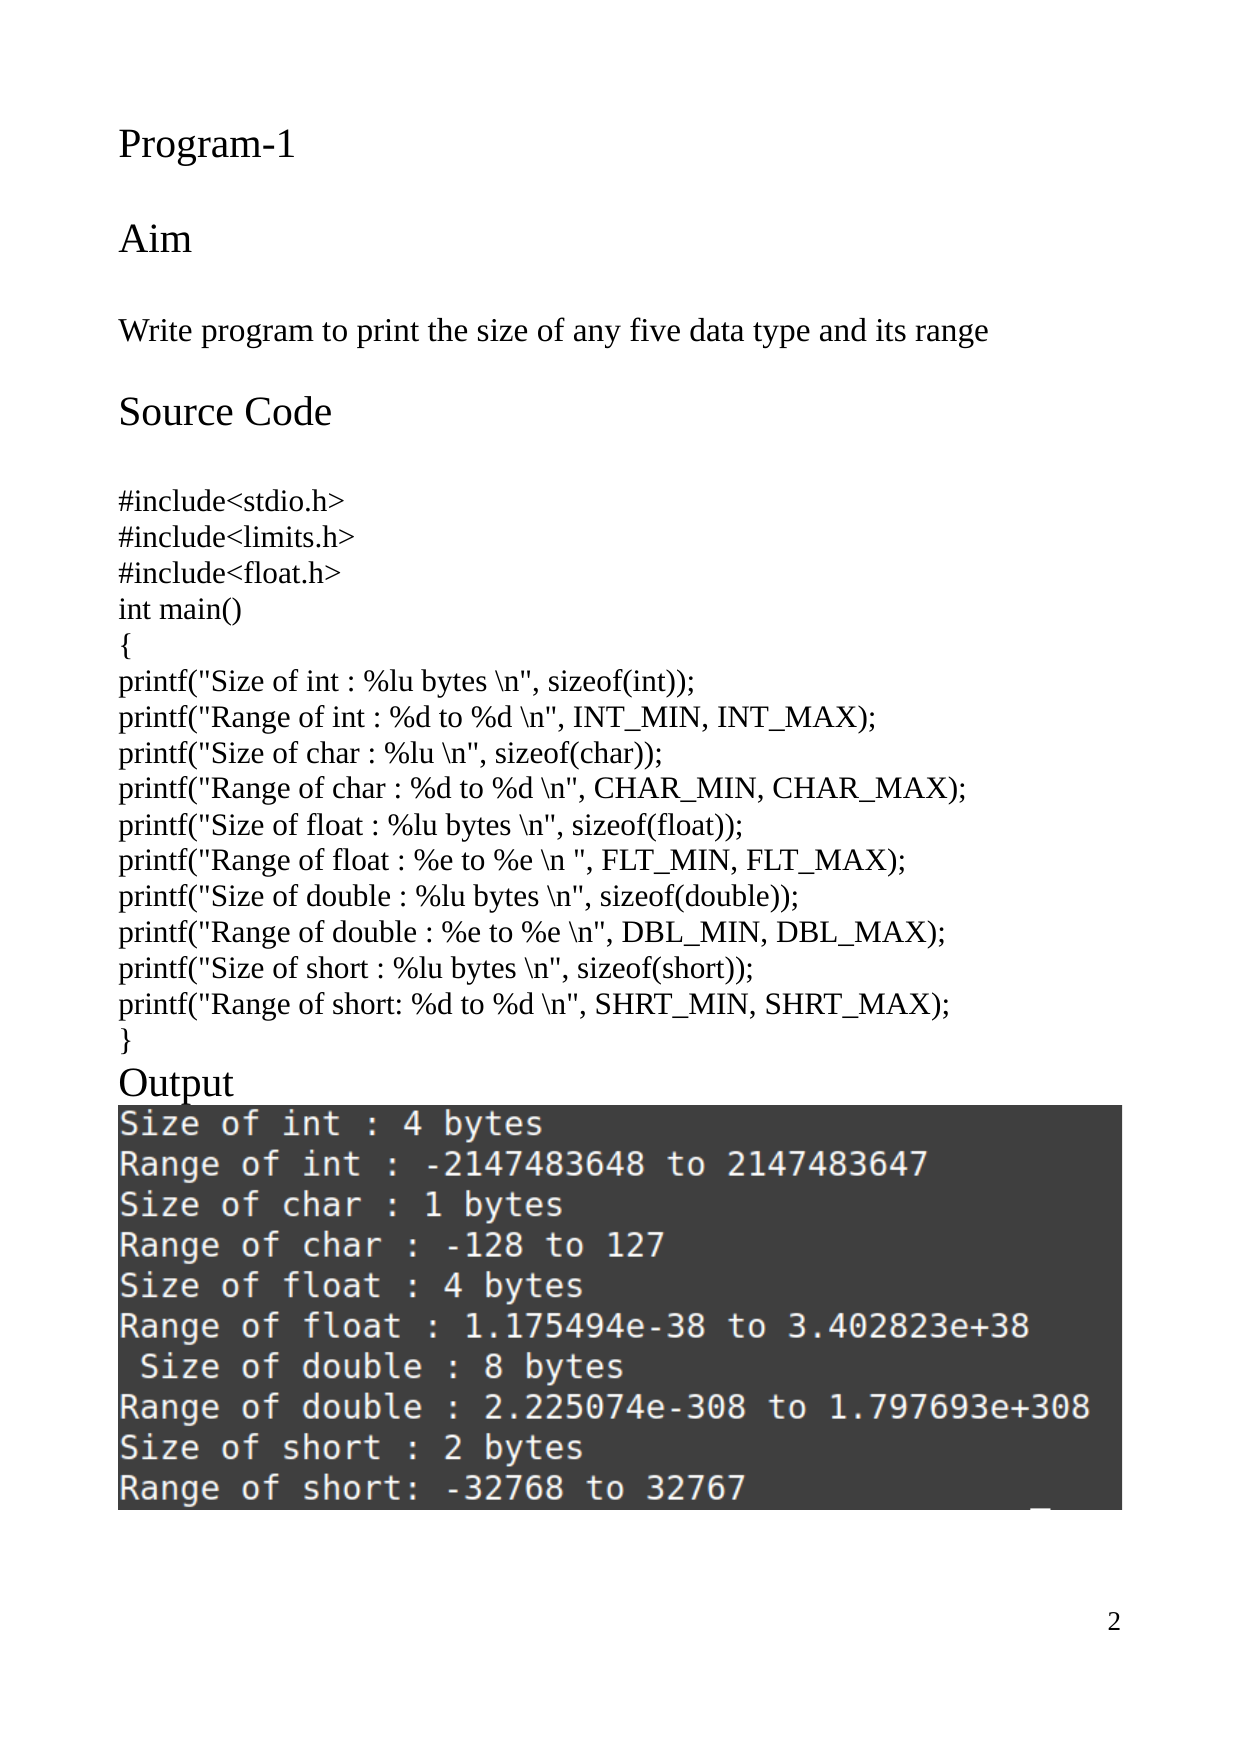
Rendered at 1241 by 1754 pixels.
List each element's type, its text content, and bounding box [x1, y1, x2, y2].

text printf("Range of double : %e to %e \n", DBL_MIN, DBL_MAX); [118, 913, 1122, 949]
text f [118, 1510, 1122, 1557]
text printf("Size of double : %lu bytes \n", sizeof(double)); [118, 878, 1122, 913]
text printf("Size of float : %lu bytes \n", sizeof(float)); [118, 806, 1122, 842]
text printf("Size of int : %lu bytes \n", sizeof(int)); [118, 662, 1122, 698]
text printf("Range of int : %d to %d \n", INT_MIN, INT_MAX); [118, 698, 1122, 734]
text printf("Range of float : %e to %e \n ", FLT_MIN, FLT_MAX); [118, 842, 1122, 878]
text } [118, 1021, 1122, 1057]
text Output [118, 1057, 1122, 1105]
text printf("Size of short : %lu bytes \n", sizeof(short)); [118, 949, 1122, 985]
text Write program to print the size of any five data type and its range [118, 310, 1122, 348]
text printf("Range of short: %d to %d \n", SHRT_MIN, SHRT_MAX); [118, 985, 1122, 1021]
text #include<float.h> [118, 554, 1122, 590]
picture [118, 1105, 1123, 1510]
text printf("Range of char : %d to %d \n", CHAR_MIN, CHAR_MAX); [118, 770, 1122, 806]
text Aim [118, 214, 1122, 262]
text printf("Size of char : %lu \n", sizeof(char)); [118, 734, 1122, 770]
text { [118, 626, 1122, 662]
text int main() [118, 590, 1122, 626]
text #include<limits.h> [118, 518, 1122, 554]
text Source Code [118, 386, 1122, 434]
text Program-1 [118, 118, 1122, 166]
text #include<stdio.h> [118, 482, 1122, 518]
